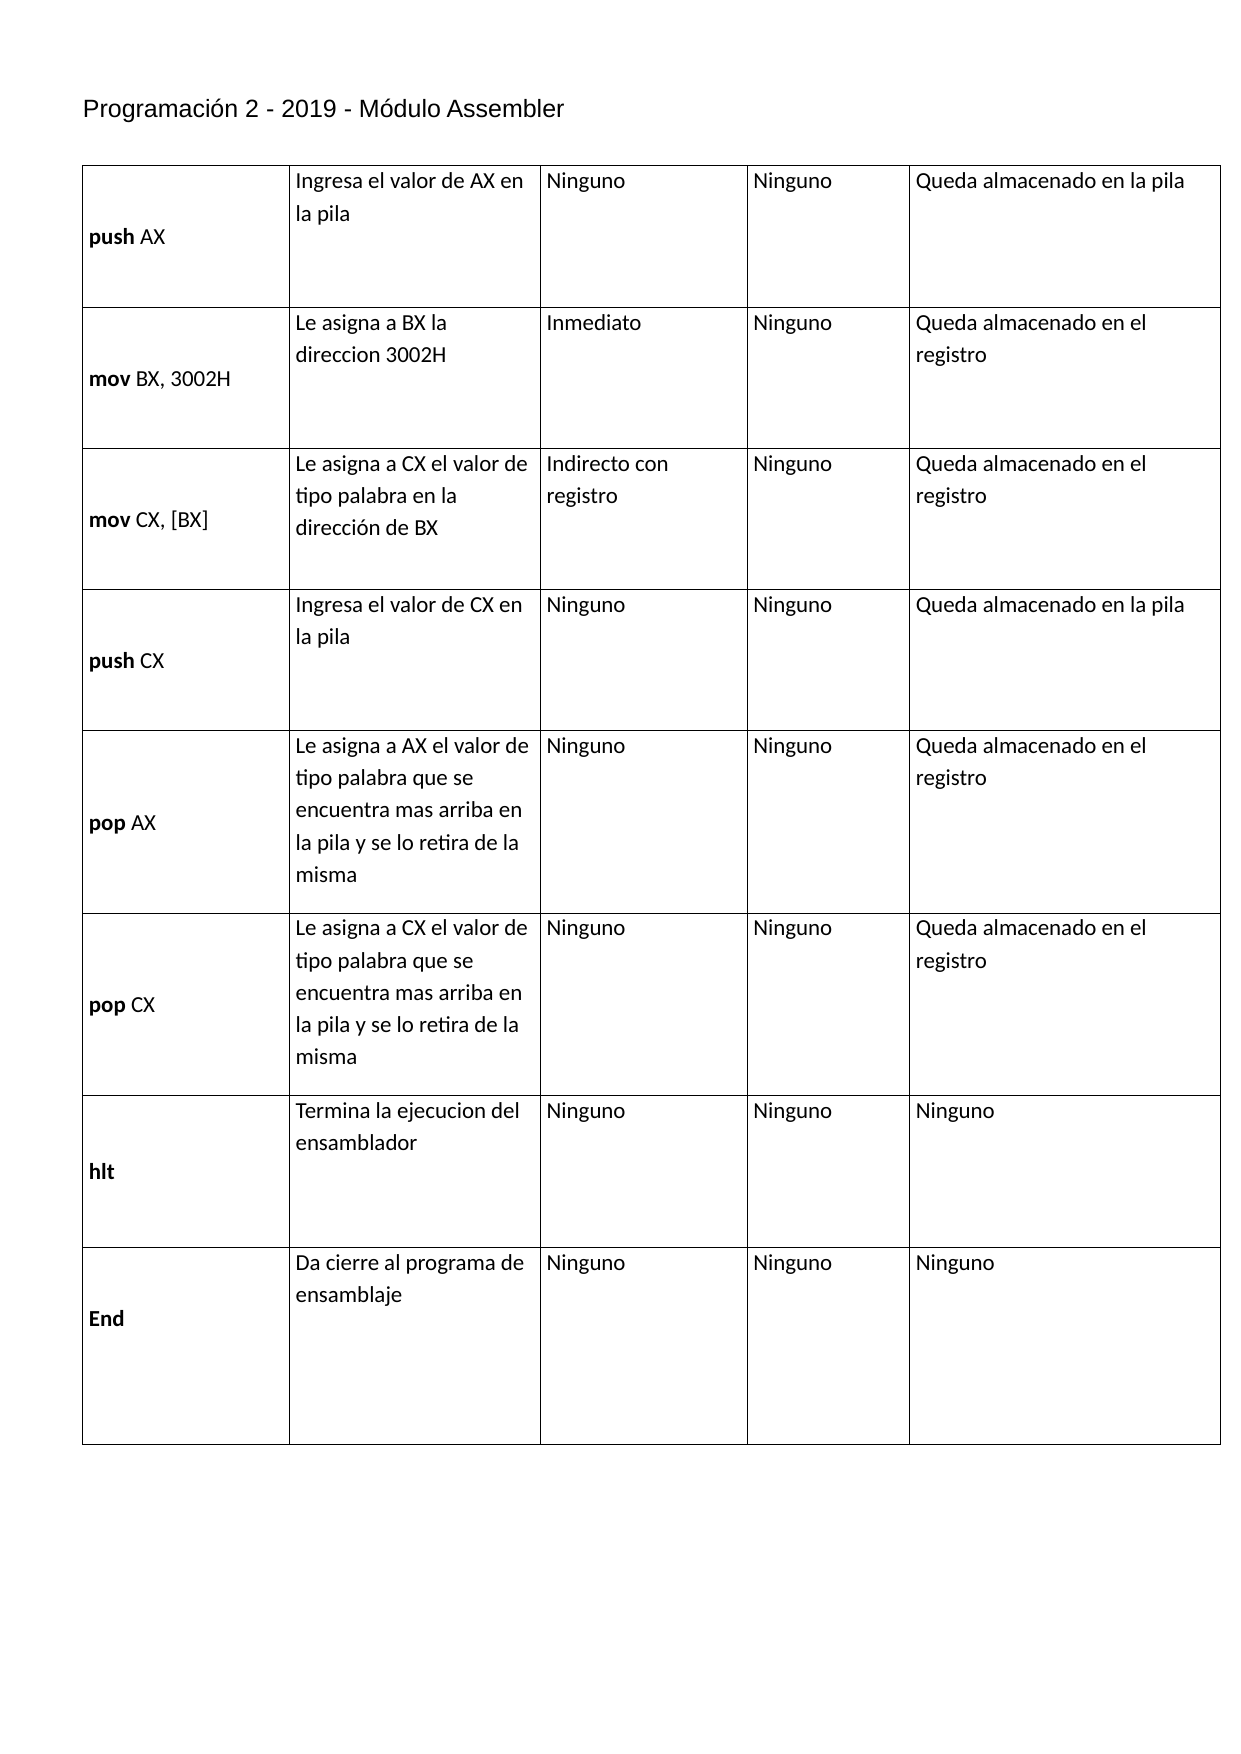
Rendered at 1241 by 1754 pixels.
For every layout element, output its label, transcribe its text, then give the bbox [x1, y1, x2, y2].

table_cell End [83, 1248, 289, 1444]
table_cell Le asigna a BX la direccion 3002H [290, 308, 540, 448]
table_cell Ninguno [748, 731, 909, 912]
table_cell Termina la ejecucion del ensamblador [290, 1096, 540, 1247]
table_cell push CX [83, 590, 289, 730]
table_cell Ninguno [748, 308, 909, 448]
table_cell pop CX [83, 914, 289, 1095]
table_cell Da cierre al programa de ensamblaje [290, 1248, 540, 1444]
table_cell Ninguno [910, 1248, 1220, 1444]
table_cell Ninguno [541, 1096, 747, 1247]
table_cell Queda almacenado en el registro [910, 914, 1220, 1095]
table_cell Ninguno [748, 1096, 909, 1247]
table_cell Le asigna a CX el valor de tipo palabra en la dirección de BX [290, 449, 540, 589]
table_cell Ninguno [541, 590, 747, 730]
table_cell Ninguno [748, 914, 909, 1095]
table_cell Ninguno [748, 449, 909, 589]
table_cell mov CX, [BX] [83, 449, 289, 589]
table_cell Ninguno [748, 1248, 909, 1444]
table_cell Le asigna a CX el valor de tipo palabra que se encuentra mas arriba en la pila y se lo retira de la misma [290, 914, 540, 1095]
table_cell Inmediato [541, 308, 747, 448]
table_cell Queda almacenado en el registro [910, 308, 1220, 448]
table_cell mov BX, 3002H [83, 308, 289, 448]
table_cell Indirecto con registro [541, 449, 747, 589]
table_cell Ninguno [541, 166, 747, 307]
table_cell Ninguno [541, 914, 747, 1095]
table_cell Ninguno [541, 1248, 747, 1444]
table_cell hlt [83, 1096, 289, 1247]
table_cell Ninguno [748, 590, 909, 730]
table_cell push AX [83, 166, 289, 307]
table_cell Queda almacenado en la pila [910, 590, 1220, 730]
table_cell Ninguno [748, 166, 909, 307]
table_cell pop AX [83, 731, 289, 912]
table_cell Queda almacenado en el registro [910, 731, 1220, 912]
table_cell Queda almacenado en el registro [910, 449, 1220, 589]
table_cell Le asigna a AX el valor de tipo palabra que se encuentra mas arriba en la pila y se lo retira de la misma [290, 731, 540, 912]
table_cell Ninguno [910, 1096, 1220, 1247]
table_cell Queda almacenado en la pila [910, 166, 1220, 307]
table_cell Ingresa el valor de AX en la pila [290, 166, 540, 307]
table_cell Ingresa el valor de CX en la pila [290, 590, 540, 730]
table_cell Ninguno [541, 731, 747, 912]
